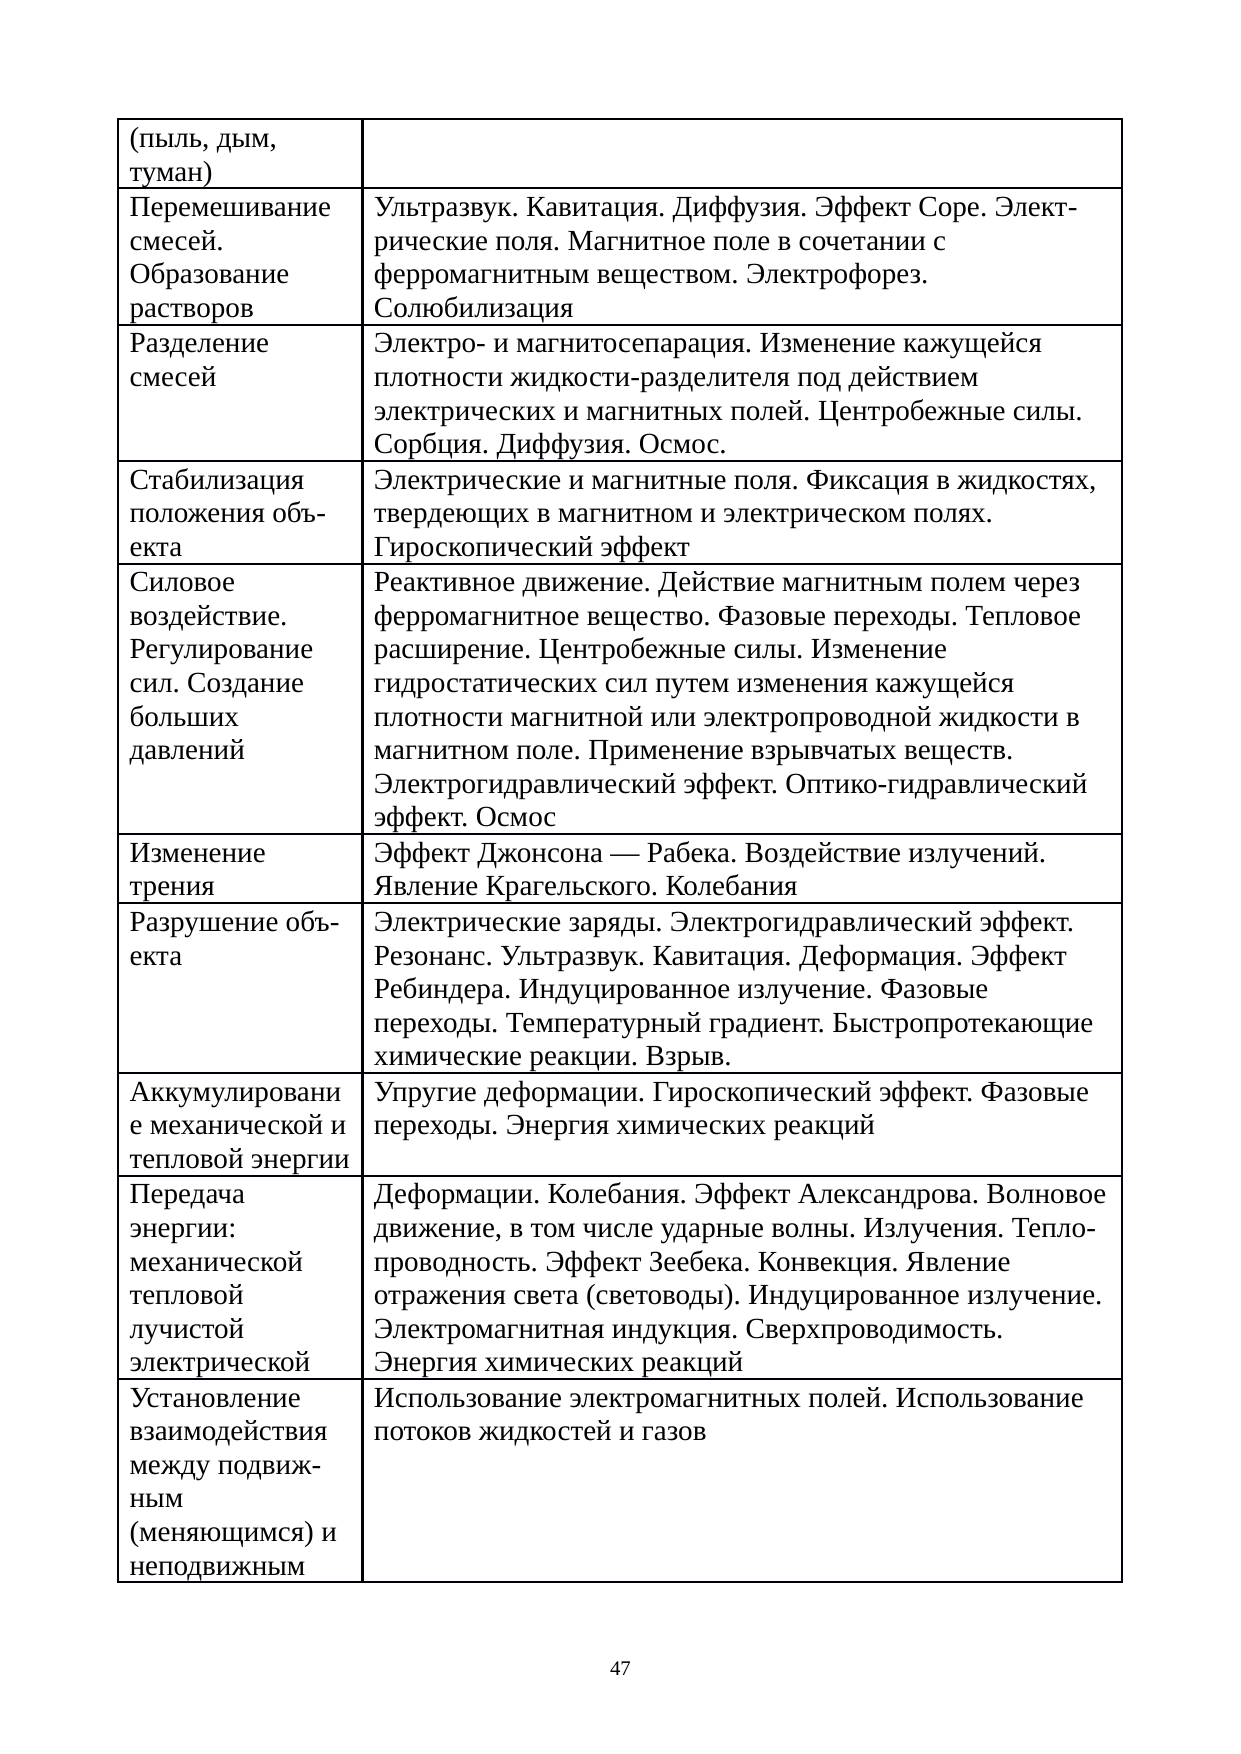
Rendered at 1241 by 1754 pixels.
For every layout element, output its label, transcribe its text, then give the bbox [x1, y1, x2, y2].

table_cell Использование электромагнитных полей. Использование потоков жидкостей и газов [364, 1380, 1121, 1581]
table_cell Эффект Джонсона — Рабека. Воздействие излучений. Явле­ние Крагельского. Колебания [364, 835, 1121, 902]
table_cell Аккумулирование механической и тепловой энергии [119, 1074, 361, 1174]
table_cell Изменение трения [119, 835, 361, 902]
table_cell Упругие деформации. Гироскопический эффект. Фазовые переходы. Энергия химических реакций [364, 1074, 1121, 1174]
table_cell Перемешивание смесей. Образование растворов [119, 189, 361, 323]
table_cell Передача энергии: механической тепловой лучистой электрической [119, 1177, 361, 1378]
table_cell Установление взаимодействия между подвиж­ным (меняющимся) и неподвижным [119, 1380, 361, 1581]
table_cell Разделение смесей [119, 326, 361, 460]
table_cell Электро- и магнитосепарация. Изменение кажущейся плот­ности жидкости-разделителя под действием электрических и магнитных полей. Центробежные силы. Сорбция. Диф­фузия. Осмос. [364, 326, 1121, 460]
table_cell Разрушение объ­екта [119, 904, 361, 1072]
table_cell Деформации. Колебания. Эффект Александрова. Волновое движение, в том числе ударные волны. Излучения. Тепло­проводность. Эффект Зеебека. Конвекция. Явление отраже­ния света (световоды). Индуцированное излучение. Элект­ромагнитная индукция. Сверхпроводимость. Энергия хими­ческих реакций [364, 1177, 1121, 1378]
table_cell Реактивное движение. Действие магнитным полем через ферромагнитное вещество. Фазовые переходы. Тепловое расширение. Центробежные силы. Изменение гидростатиче­ских сил путем изменения кажущейся плотности магнитной или электропроводной жидкости в магнитном поле. Приме­нение взрывчатых веществ. Электрогидравлический эффект. Оптико-гидравлический эффект. Осмос [364, 565, 1121, 833]
table_cell Силовое воздейст­вие. Регулирование сил. Создание больших давлений [119, 565, 361, 833]
table_cell (пыль, дым, туман) [119, 120, 361, 187]
table_cell Стабилизация положения объ­екта [119, 462, 361, 562]
table_cell Ультразвук. Кавитация. Диффузия. Эффект Соре. Элект­рические поля. Магнитное поле в сочетании с ферромагнит­ным веществом. Электрофорез. Солюбилизация [364, 189, 1121, 323]
table_cell Электрические заряды. Электрогидравлический эффект. Ре­зонанс. Ультразвук. Кавитация. Деформация. Эффект Ребиндера. Индуцированное излучение. Фазовые переходы. Температурный градиент. Быстропротекающие химические реакции. Взрыв. [364, 904, 1121, 1072]
table_cell Электрические и магнитные поля. Фиксация в жидкостях, твердеющих в магнитном и электрическом полях. Гироско­пический эффект [364, 462, 1121, 562]
table_cell [364, 120, 1121, 187]
